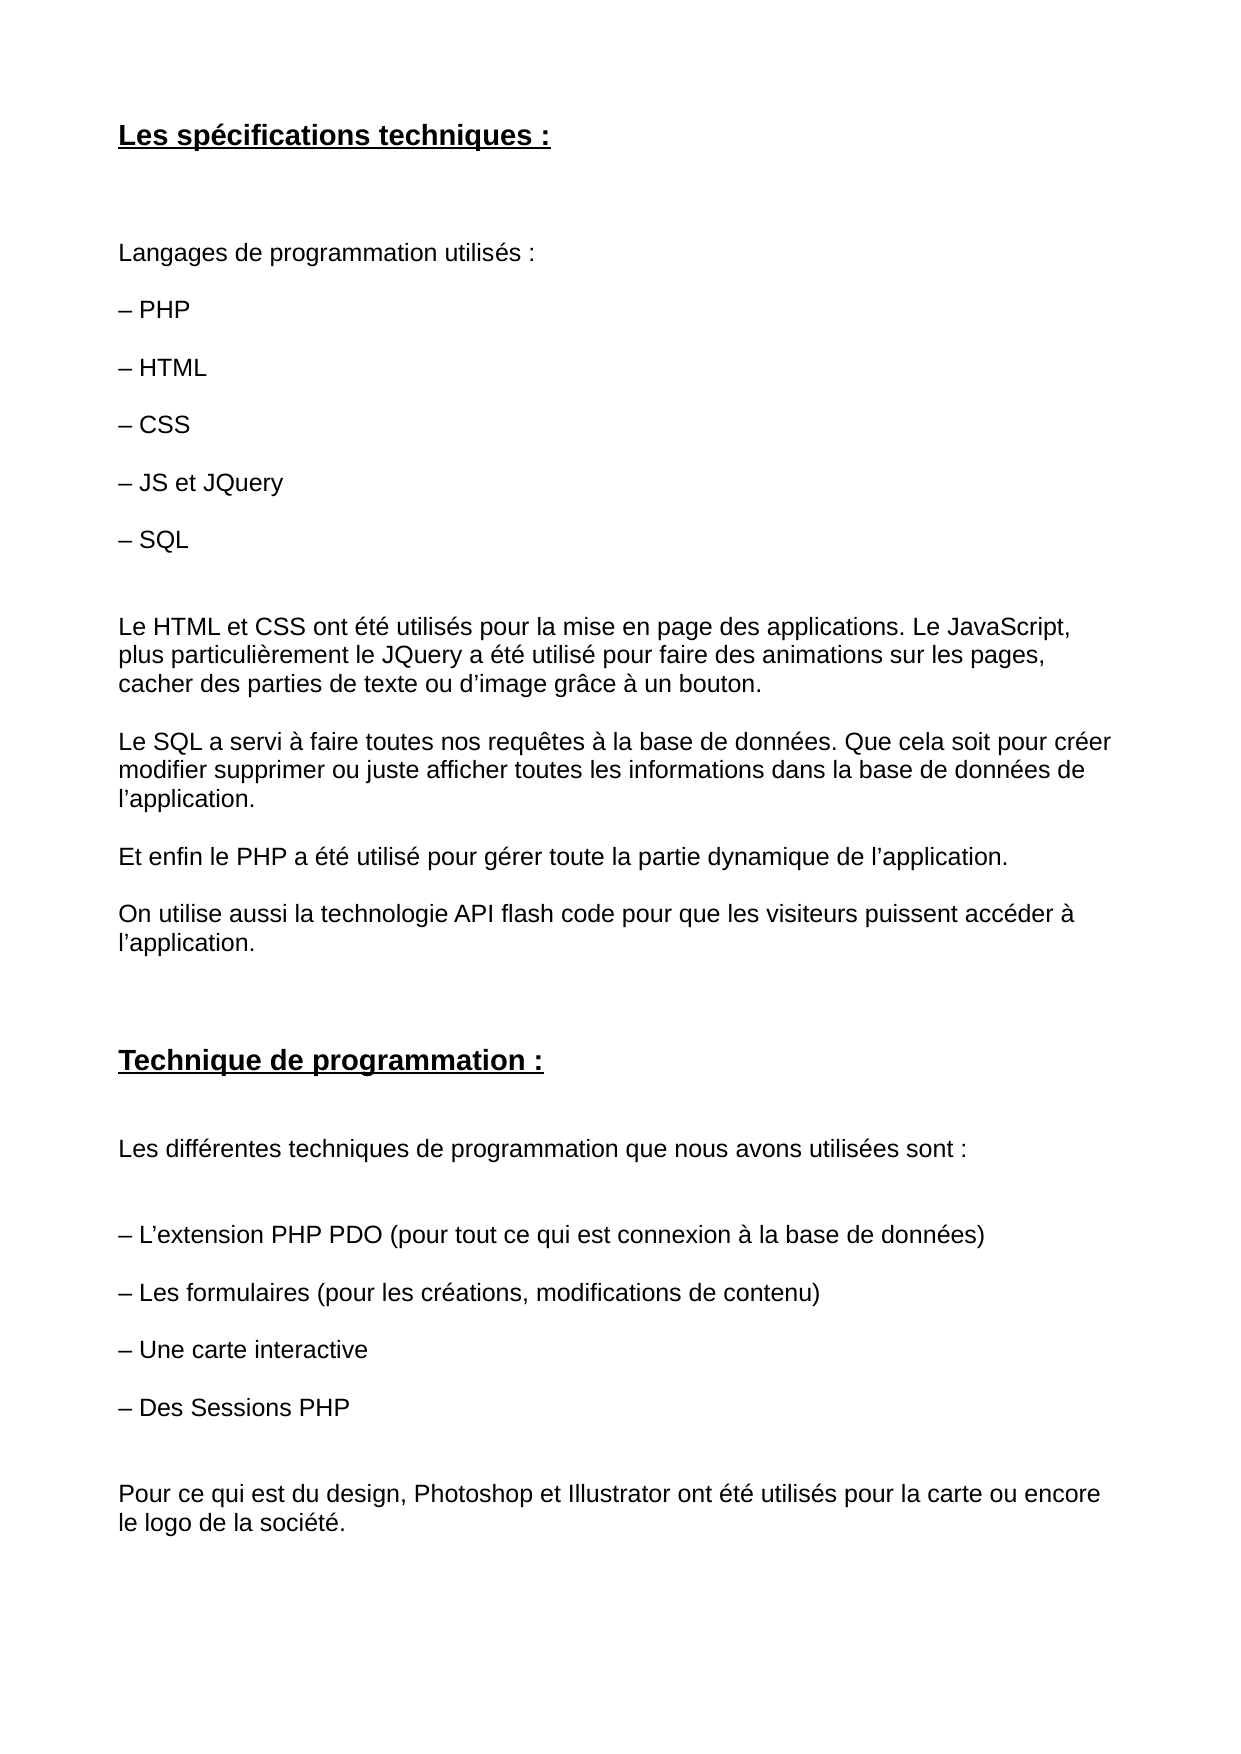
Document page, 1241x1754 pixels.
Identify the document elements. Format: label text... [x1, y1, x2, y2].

text – Une carte interactive [118, 1335, 1122, 1364]
text – PHP [118, 295, 1122, 324]
text – Des Sessions PHP [118, 1393, 1122, 1421]
text – SQL [118, 525, 1122, 554]
text Le SQL a servi à faire toutes nos requêtes à la base de données. Que cela soit pour créer modifier supprimer ou juste afficher toutes les informations dans la base de données de l’application. [118, 727, 1122, 813]
text Les différentes techniques de programmation que nous avons utilisées sont : [118, 1134, 1122, 1163]
text Et enfin le PHP a été utilisé pour gérer toute la partie dynamique de l’application. [118, 842, 1122, 870]
text – Les formulaires (pour les créations, modifications de contenu) [118, 1278, 1122, 1306]
text Pour ce qui est du design, Photoshop et Illustrator ont été utilisés pour la carte ou encore le logo de la société. [118, 1479, 1122, 1536]
text On utilise aussi la technologie API flash code pour que les visiteurs puissent accéder à l’application. [118, 899, 1122, 957]
text Langages de programmation utilisés : [118, 238, 1122, 267]
text – JS et JQuery [118, 468, 1122, 497]
text – L’extension PHP PDO (pour tout ce qui est connexion à la base de données) [118, 1220, 1122, 1249]
text – CSS [118, 410, 1122, 439]
text Technique de programmation : [118, 1043, 1122, 1076]
text Les spécifications techniques : [118, 118, 1122, 152]
text Le HTML et CSS ont été utilisés pour la mise en page des applications. Le JavaScript, plus particulièrement le JQuery a été utilisé pour faire des animations sur les pages, cacher des parties de texte ou d’image grâce à un bouton. [118, 612, 1122, 698]
text – HTML [118, 353, 1122, 382]
